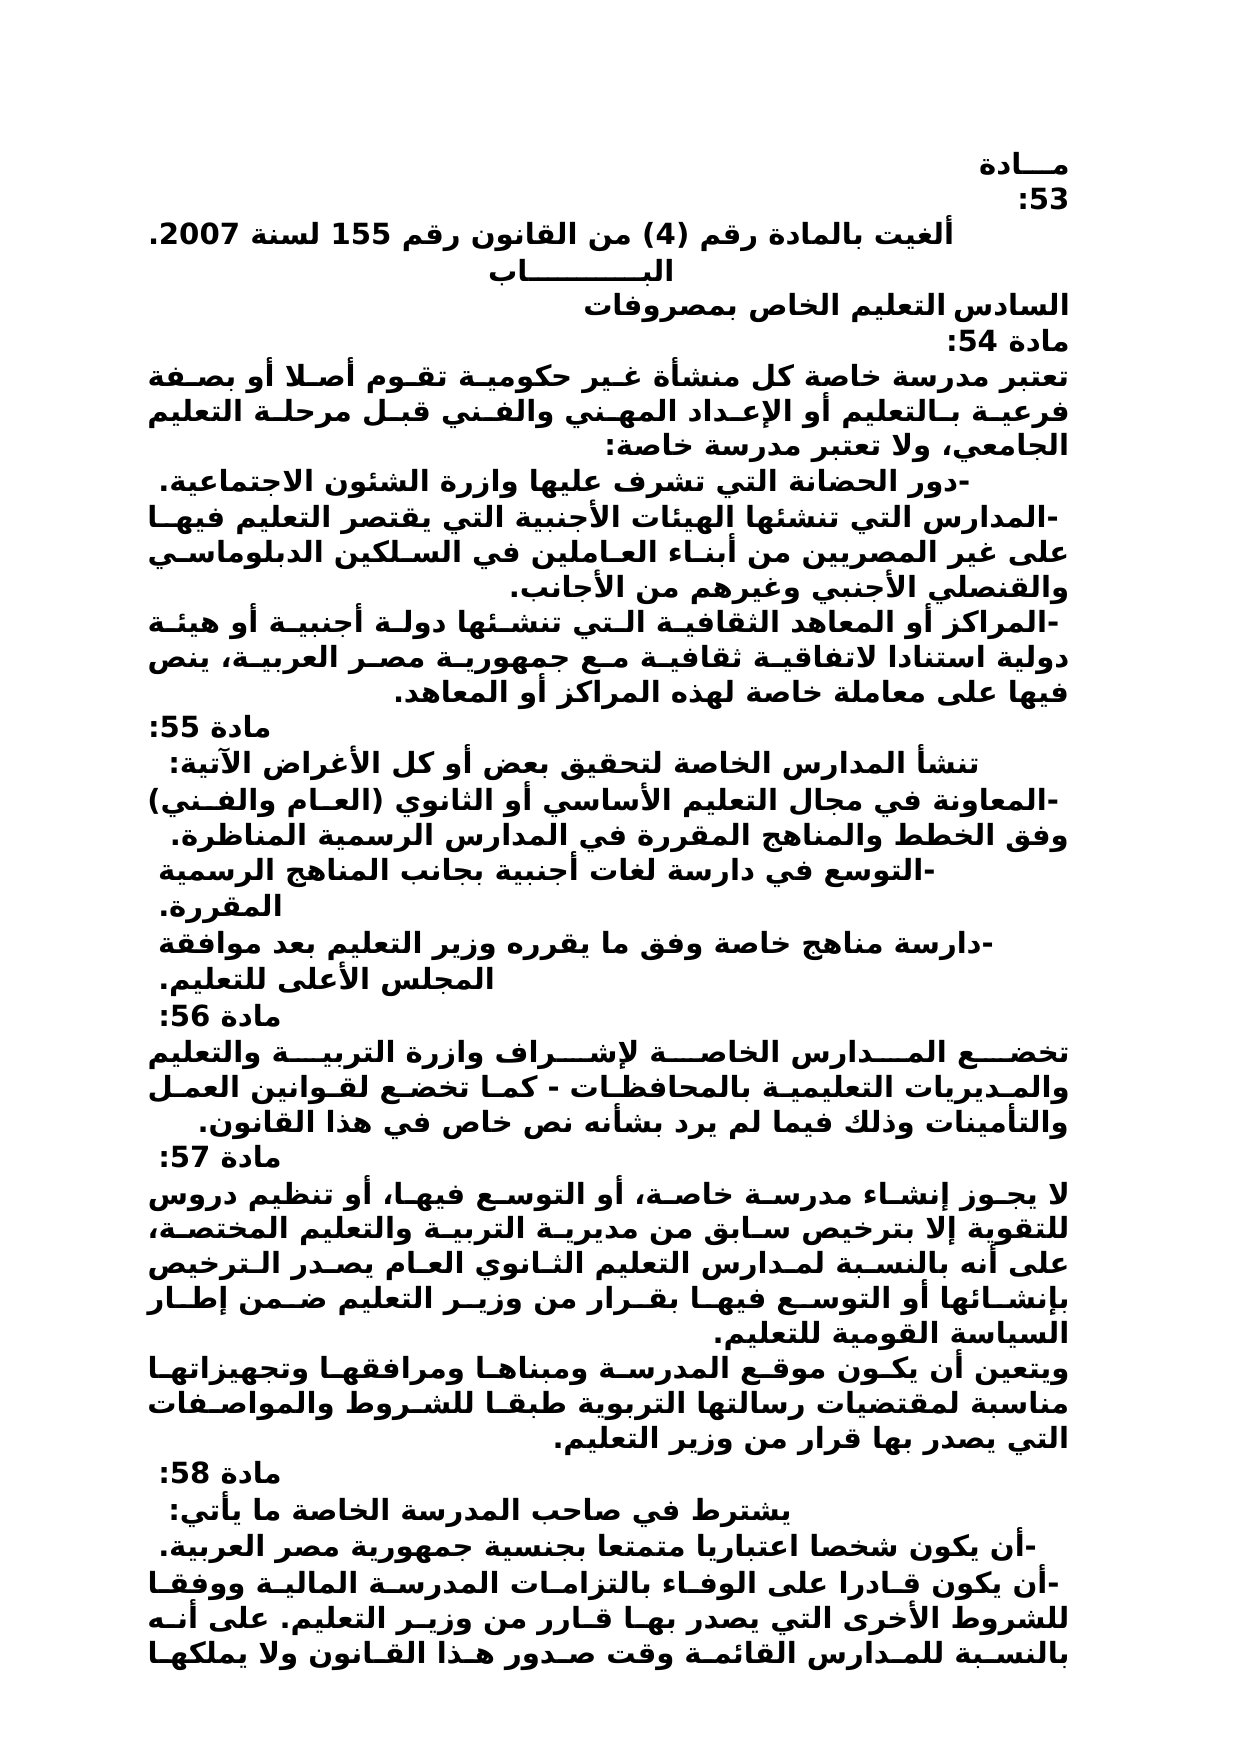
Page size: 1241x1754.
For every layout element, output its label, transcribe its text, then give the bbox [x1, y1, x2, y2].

text -دور الحضانة التي تشرف عليها وازرة الشئون الاجتماعية. [148, 464, 1071, 498]
text -المدارس التي تنشئها الهيئات الأجنبية التي يقتصر التعليم فيها على غير المصريين من أبناء العاملين في السلكين الدبلوماسي والقنصلي الأجنبي وغيرهم من الأجانب. [147, 500, 1069, 604]
text ويتعين أن يكون موقع المدرسة ومبناها ومرافقها وتجهيزاتها مناسبة لمقتضيات رسالتها التربوية طبقا للشروط والمواصفات التي يصدر بها قرار من وزير التعليم. [147, 1352, 1069, 1455]
text -دارسة مناهج خاصة وفق ما يقرره وزير التعليم بعد موافقة المجلس الأعلى للتعليم. [148, 926, 1071, 996]
text مادة 53: [979, 147, 1069, 216]
text مادة 57: [148, 1140, 1071, 1174]
text مادة 56: [148, 999, 1071, 1033]
text الباب السادس التعليم الخاص بمصروفات [488, 254, 1069, 323]
text -المراكز أو المعاهد الثقافية التي تنشئها دولة أجنبية أو هيئة دولية استنادا لاتفاقية ثقافية مع جمهورية مصر العربية، ينص فيها على معاملة خاصة لهذه المراكز أو المعاهد. [147, 605, 1069, 709]
text لا يجوز إنشاء مدرسة خاصة، أو التوسع فيها، أو تنظيم دروس للتقوية إلا بترخيص سابق من مديرية التربية والتعليم المختصة، على أنه بالنسبة لمدارس التعليم الثانوي العام يصدر الترخيص بإنشائها أو التوسع فيها بقرار من وزير التعليم ضمن إطار السياسة القومية للتعليم. [147, 1177, 1069, 1351]
text -المعاونة في مجال التعليم الأساسي أو الثانوي (العام والفني) وفق الخطط والمناهج المقررة في المدارس الرسمية المناظرة. [147, 783, 1069, 852]
text مادة 54: [488, 324, 1069, 358]
text مادة 58: [148, 1457, 1071, 1491]
text تنشأ المدارس الخاصة لتحقيق بعض أو كل الأغراض الآتية: [148, 747, 1071, 781]
text -أن يكون قادرا على الوفاء بالتزامات المدرسة المالية ووفقا للشروط الأخرى التي يصدر بها قارر من وزير التعليم. على أنه بالنسبة للمدارس القائمة وقت صدور هذا القانون ولا يملكها أشخاص اعتباريون تعتبر مرخصا لها بالعمل طوال مدة بقاء صاحبها على قيد الحياة. [147, 1566, 1069, 1670]
text -أن يكون شخصا اعتباريا متمتعا بجنسية جمهورية مصر العربية. [148, 1530, 1071, 1564]
text مادة 55: [148, 710, 1071, 744]
text ألغيت بالمادة رقم (4) من القانون رقم 155 لسنة 2007. [148, 217, 1071, 251]
text تعتبر مدرسة خاصة كل منشأة غير حكومية تقوم أصلا أو بصفة فرعية بالتعليم أو الإعداد المهني والفني قبل مرحلة التعليم الجامعي، ولا تعتبر مدرسة خاصة: [147, 359, 1069, 463]
text تخضع المدارس الخاصة لإشراف وازرة التربية والتعليم والمديريات التعليمية بالمحافظات - كما تخضع لقوانين العمل والتأمينات وذلك فيما لم يرد بشأنه نص خاص في هذا القانون. [147, 1036, 1069, 1139]
text يشترط في صاحب المدرسة الخاصة ما يأتي: [148, 1493, 1071, 1527]
text -التوسع في دارسة لغات أجنبية بجانب المناهج الرسمية المقررة. [148, 853, 1071, 923]
